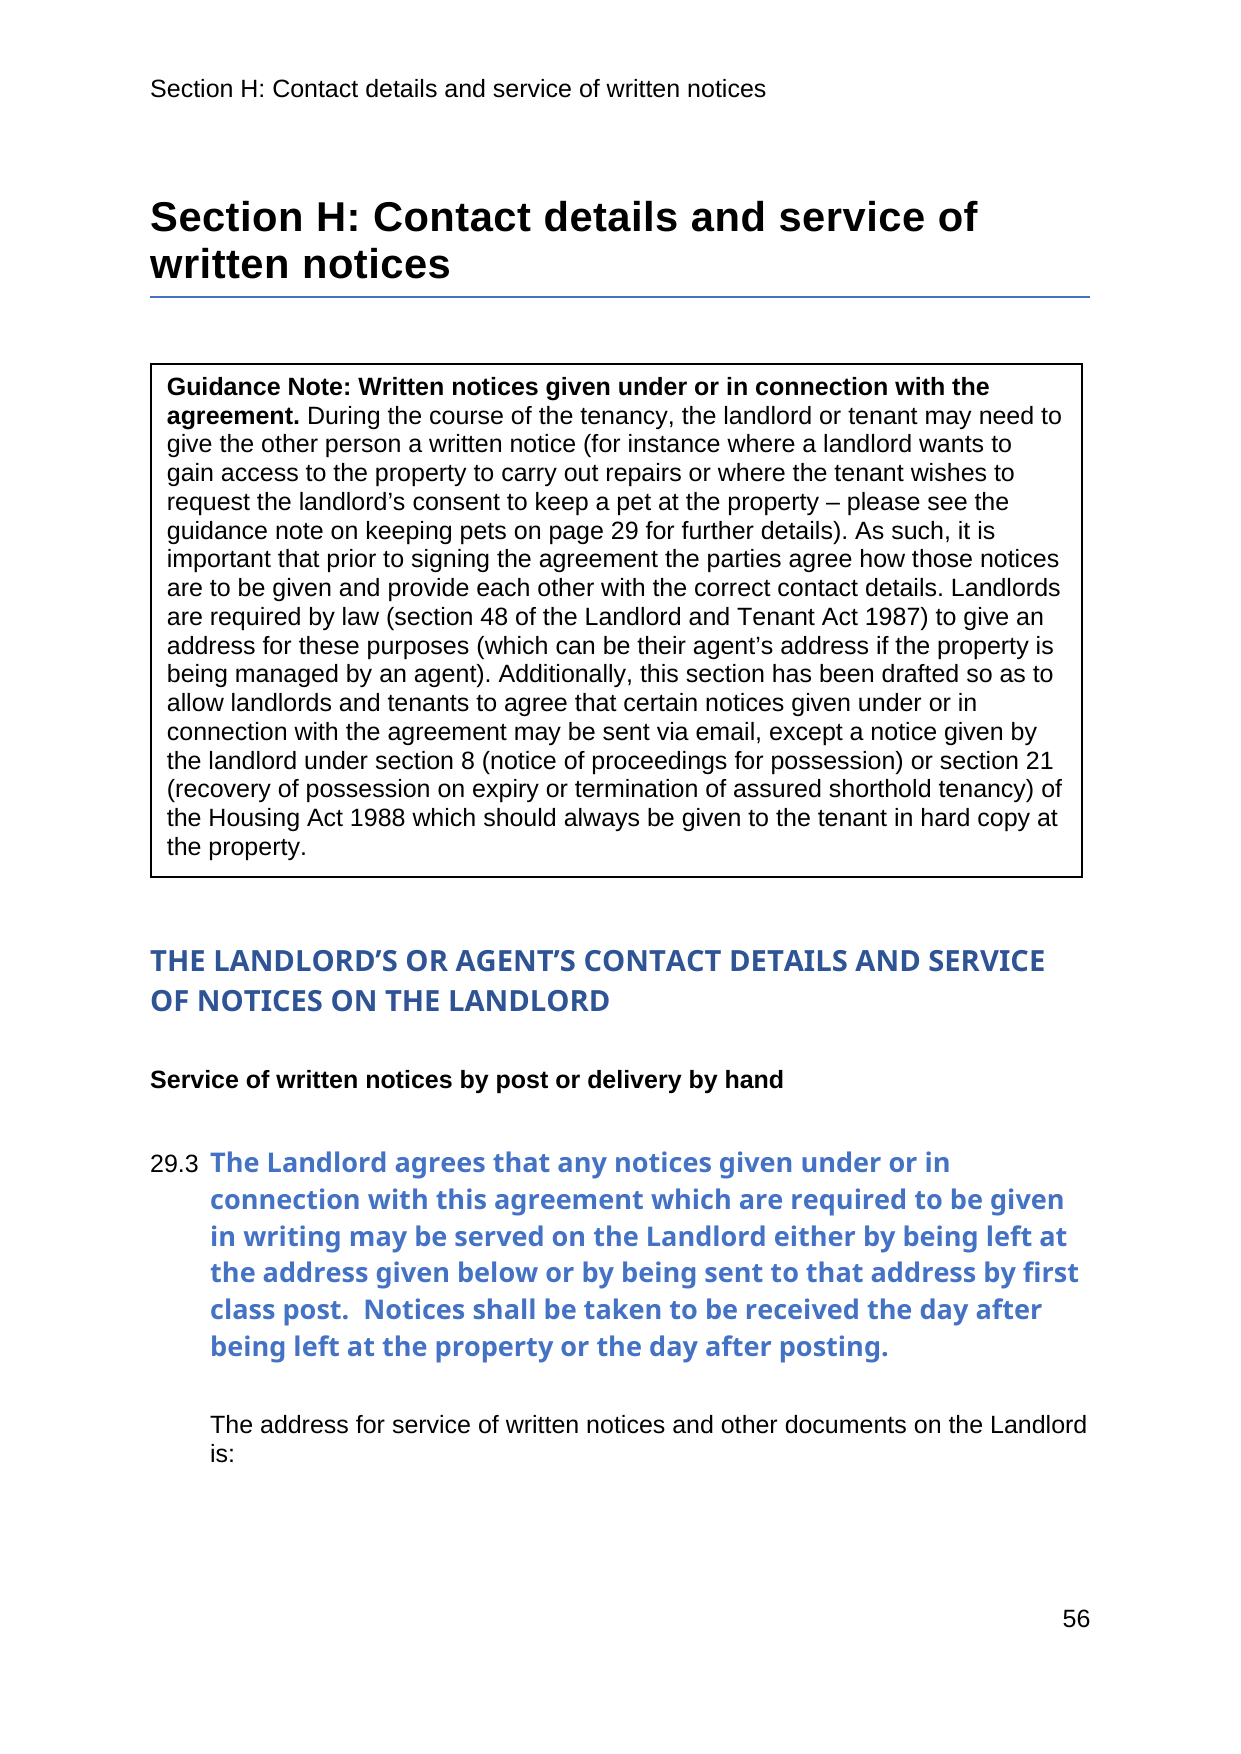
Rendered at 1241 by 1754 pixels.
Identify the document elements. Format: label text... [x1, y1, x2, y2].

list The address for service of written notices and other documents on the Landlord is: [210, 1410, 1090, 1467]
list Service of written notices by post or delivery by hand [150, 1065, 1090, 1094]
title Section H: Contact details and service of written notices [150, 118, 1090, 296]
list Guidance Note: Written notices given under or in connection with the agreement. During the course of the tenancy, the landlord or tenant may need to give the other person a written notice (for instance where a landlord wants to gain access to the property to carry out repairs or where the tenant wishes to request the landlord’s consent to keep a pet at the property – please see the guidance note on keeping pets on page 29 for further details). As such, it is important that prior to signing the agreement the parties agree how those notices are to be given and provide each other with the correct contact details. Landlords are required by law (section 48 of the Landlord and Tenant Act 1987) to give an address for these purposes (which can be their agent’s address if the property is being managed by an agent). Additionally, this section has been drafted so as to allow landlords and tenants to agree that certain notices given under or in connection with the agreement may be sent via email, except a notice given by the landlord under section 8 (notice of proceedings for possession) or section 21 (recovery of possession on expiry or termination of assured shorthold tenancy) of the Housing Act 1988 which should always be given to the tenant in hard copy at the property. [167, 372, 1066, 861]
subtitle The Landlord agrees that any notices given under or in connection with this agreement which are required to be given in writing may be served on the Landlord either by being left at the address given below or by being sent to that address by first class post. Notices shall be taken to be received the day after being left at the property or the day after posting. [150, 1143, 1090, 1364]
subtitle THE LANDLORD’S OR AGENT’S CONTACT DETAILS AND SERVICE OF NOTICES ON THE LANDLORD [150, 940, 1090, 1019]
